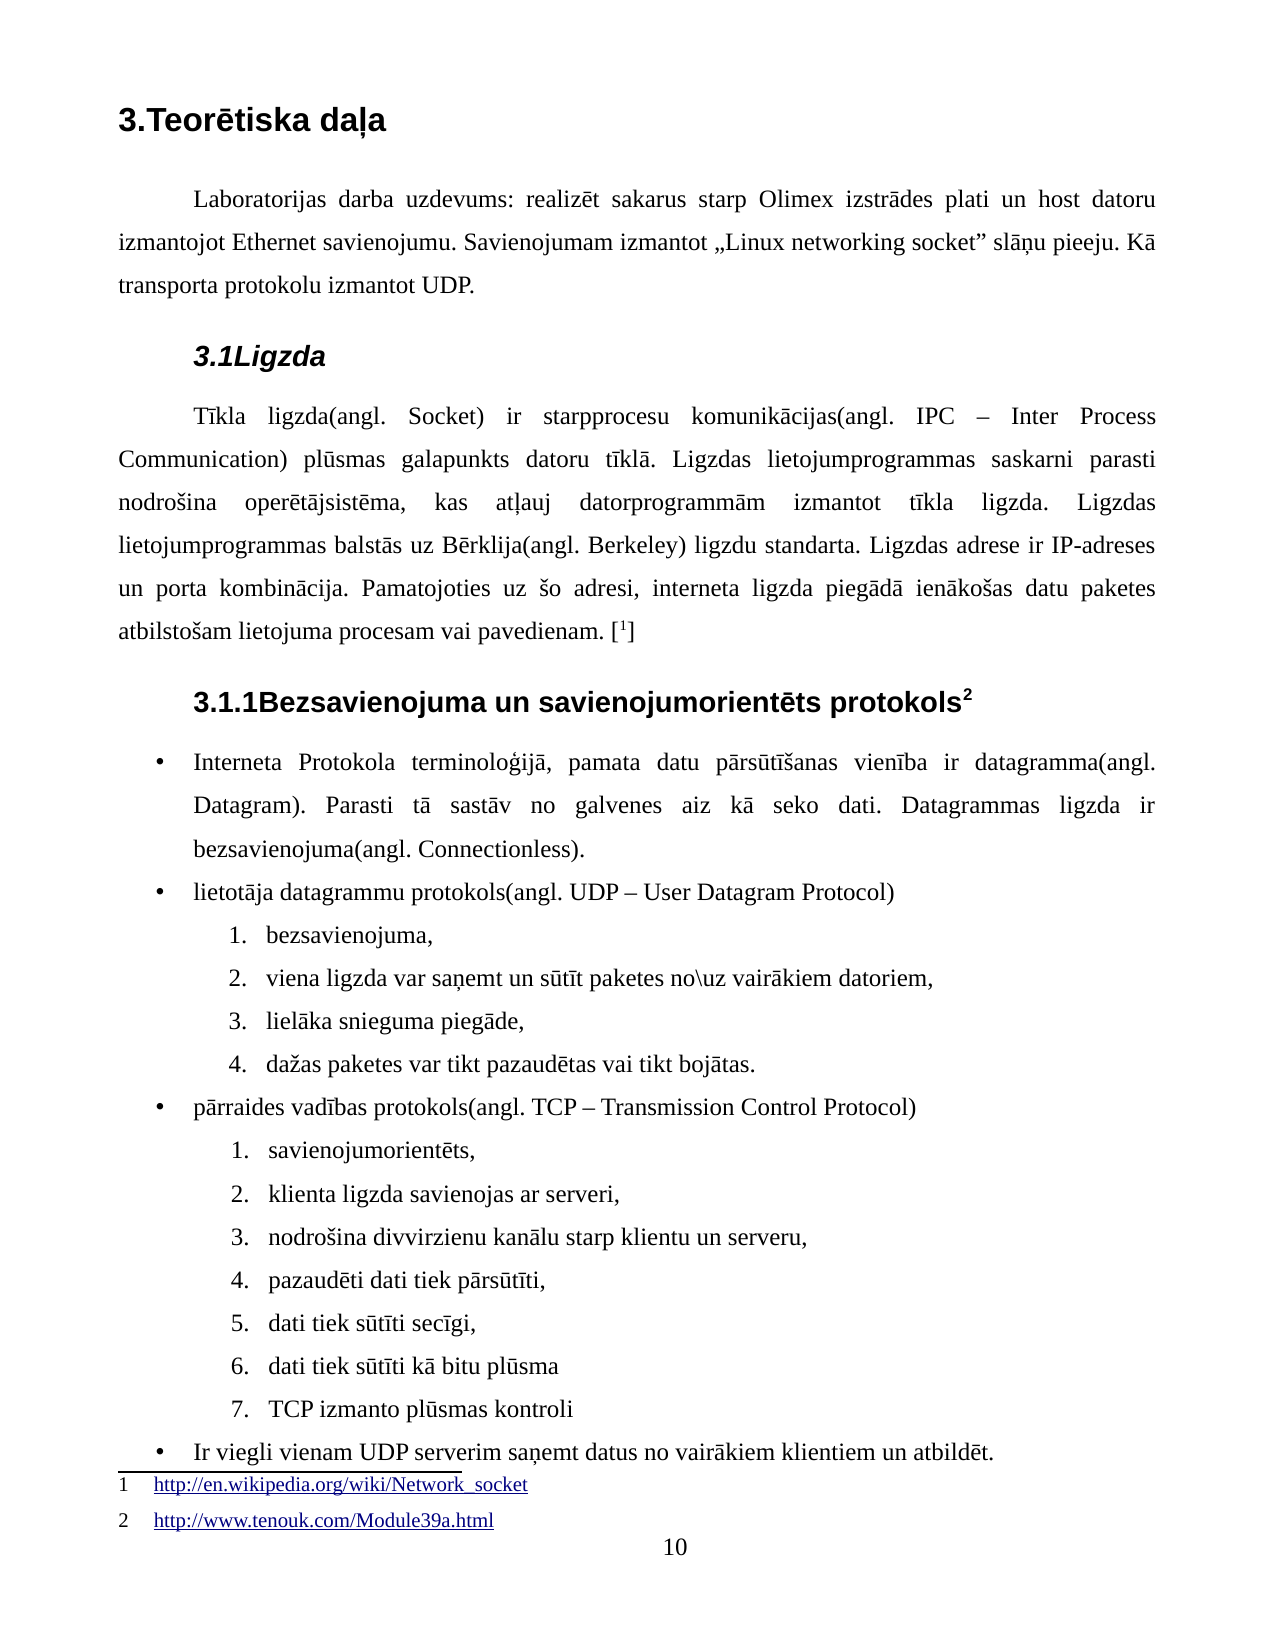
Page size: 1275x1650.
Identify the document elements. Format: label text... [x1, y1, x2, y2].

list dati tiek sūtīti secīgi, [231, 1308, 1157, 1337]
list Ir viegli vienam UDP serverim saņemt datus no vairākiem klientiem un atbildēt. [156, 1437, 1157, 1466]
subtitle Ligzda [118, 338, 1157, 372]
list bezsavienojuma, [228, 920, 1157, 949]
list dažas paketes var tikt pazaudētas vai tikt bojātas. [228, 1049, 1157, 1078]
list viena ligzda var saņemt un sūtīt paketes no\uz vairākiem datoriem, [228, 963, 1157, 992]
text Laboratorijas darba uzdevums: realizēt sakarus starp Olimex izstrādes plati un host datoru izmantojot Ethernet savienojumu. Savienojumam izmantot „Linux networking socket” slāņu pieeju. Kā transporta protokolu izmantot UDP. [118, 184, 1157, 299]
list lielāka snieguma piegāde, [228, 1006, 1157, 1035]
list pārraides vadības protokols(angl. TCP – Transmission Control Protocol) [156, 1092, 1157, 1121]
subtitle Teorētiska daļa [118, 101, 1157, 139]
list dati tiek sūtīti kā bitu plūsma [231, 1351, 1157, 1380]
list TCP izmanto plūsmas kontroli [231, 1394, 1157, 1423]
list nodrošina divvirzienu kanālu starp klientu un serveru, [231, 1222, 1157, 1251]
list savienojumorientēts, [231, 1136, 1157, 1164]
list lietotāja datagrammu protokols(angl. UDP – User Datagram Protocol) [156, 877, 1157, 906]
text Tīkla ligzda(angl. Socket) ir starpprocesu komunikācijas(angl. IPC – Inter Process Communication) plūsmas galapunkts datoru tīklā. Ligzdas lietojumprogrammas saskarni parasti nodrošina operētājsistēma, kas atļauj datorprogrammām izmantot tīkla ligzda. Ligzdas lietojumprogrammas balstās uz Bērklija(angl. Berkeley) ligzdu standarta. Ligzdas adrese ir IP-adreses un porta kombinācija. Pamatojoties uz šo adresi, interneta ligzda piegādā ienākošas datu paketes atbilstošam lietojuma procesam vai pavedienam. [] [118, 401, 1157, 645]
text http://en.wikipedia.org/wiki/Network_socket [118, 1472, 1157, 1496]
subtitle Bezsavienojuma un savienojumorientēts protokols [118, 684, 1157, 718]
list pazaudēti dati tiek pārsūtīti, [231, 1265, 1157, 1294]
list klienta ligzda savienojas ar serveri, [231, 1179, 1157, 1207]
list Interneta Protokola terminoloģijā, pamata datu pārsūtīšanas vienība ir datagramma(angl. Datagram). Parasti tā sastāv no galvenes aiz kā seko dati. Datagrammas ligzda ir bezsavienojuma(angl. Connectionless). [156, 747, 1157, 862]
text http://www.tenouk.com/Module39a.html [118, 1508, 1157, 1532]
